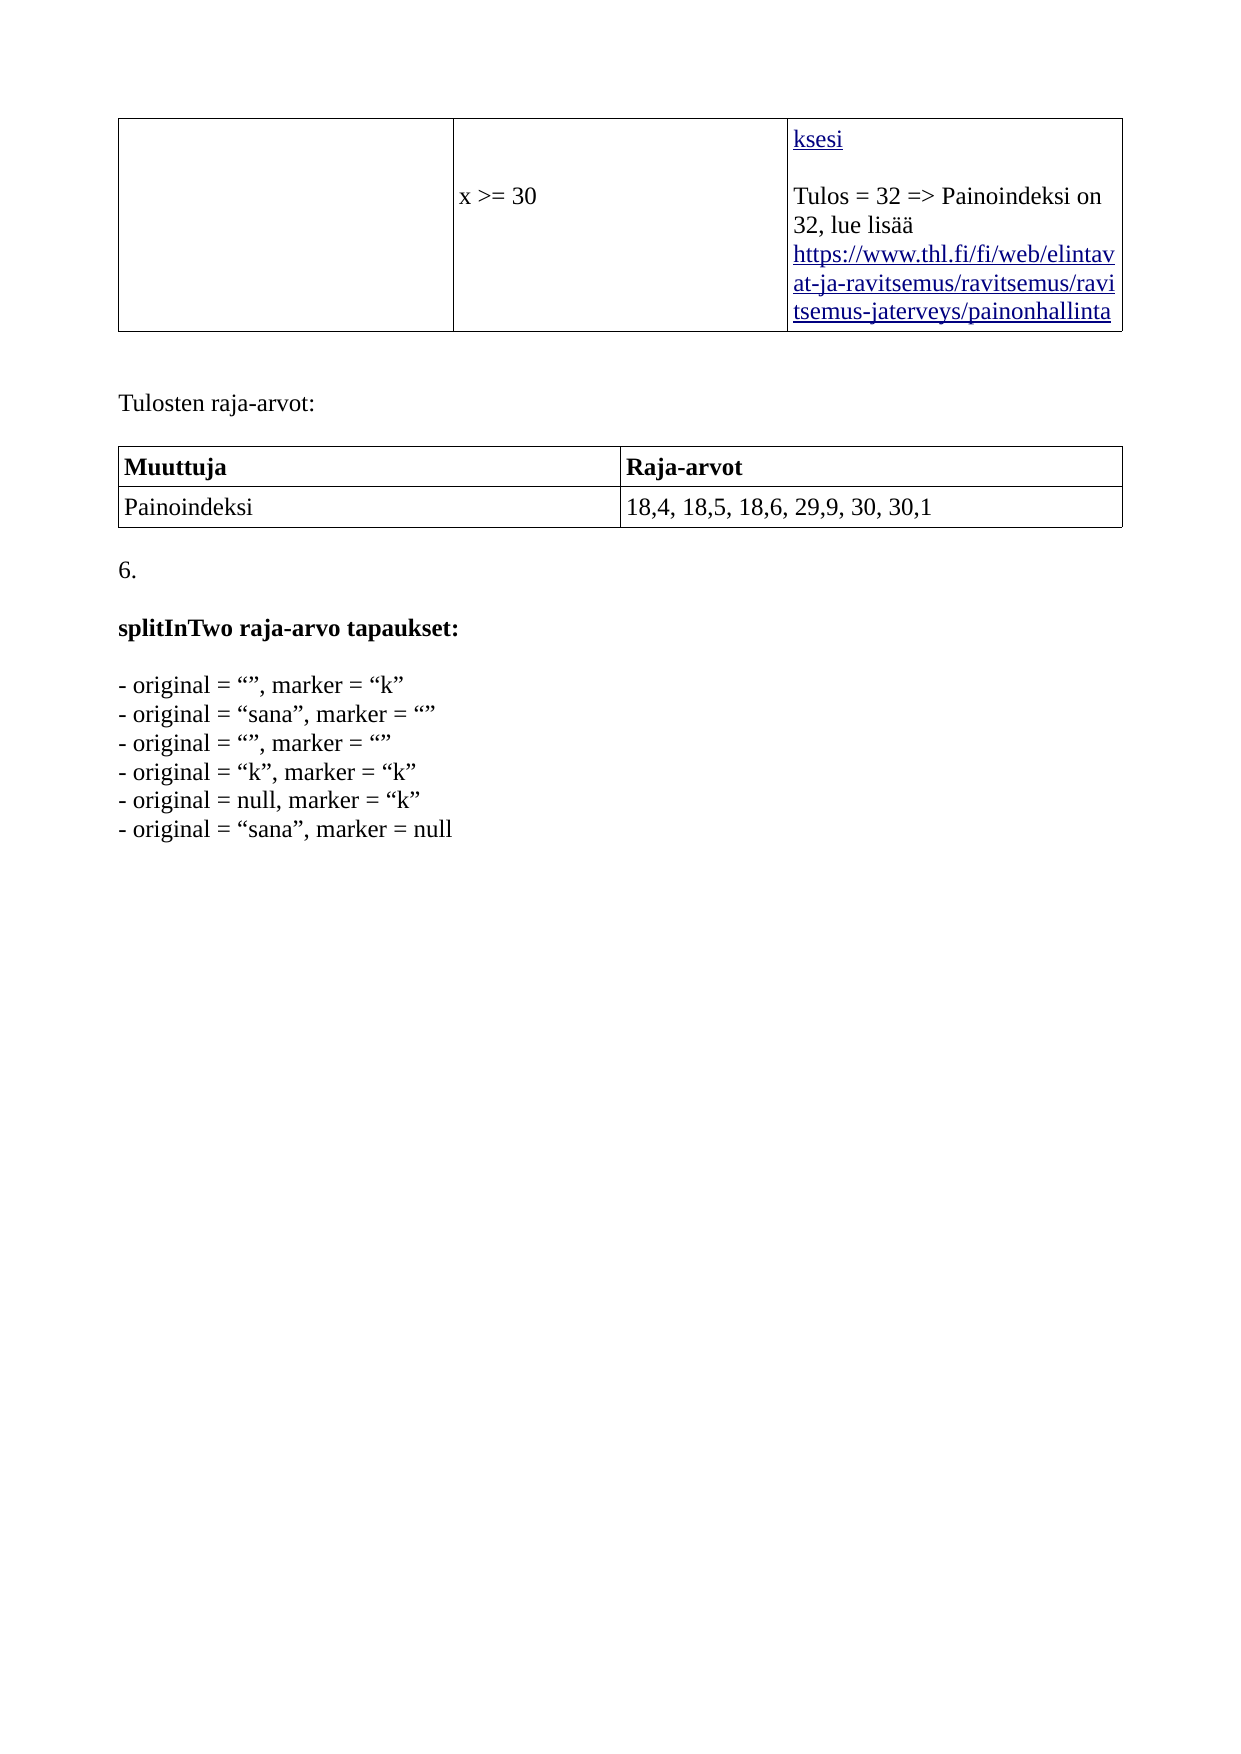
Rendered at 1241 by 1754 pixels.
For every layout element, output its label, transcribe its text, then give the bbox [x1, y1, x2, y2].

table_cell [119, 119, 453, 331]
table_header Raja-arvot [621, 447, 1122, 486]
text 6. [118, 556, 1122, 584]
table_cell 18,4, 18,5, 18,6, 29,9, 30, 30,1 [621, 487, 1122, 527]
table_cell x >= 30 [454, 119, 787, 331]
table_cell ksesi Tulos = 32 => Painoindeksi on 32, lue lisää https://www.thl.fi/fi/web/elintavat-ja-ravitsemus/ravitsemus/ravitsemus-jaterveys/painonhallinta [788, 119, 1122, 331]
text splitInTwo raja-arvo tapaukset: [118, 613, 1122, 642]
text - original = “”, marker = “” [118, 728, 1122, 757]
text - original = “k”, marker = “k” [118, 757, 1122, 786]
text - original = “”, marker = “k” [118, 671, 1122, 699]
text Tulosten raja-arvot: [118, 388, 1122, 417]
table_header Muuttuja [119, 447, 620, 486]
table_cell Painoindeksi [119, 487, 620, 527]
text - original = “sana”, marker = null [118, 814, 1122, 843]
text - original = null, marker = “k” [118, 786, 1122, 814]
text - original = “sana”, marker = “” [118, 699, 1122, 728]
